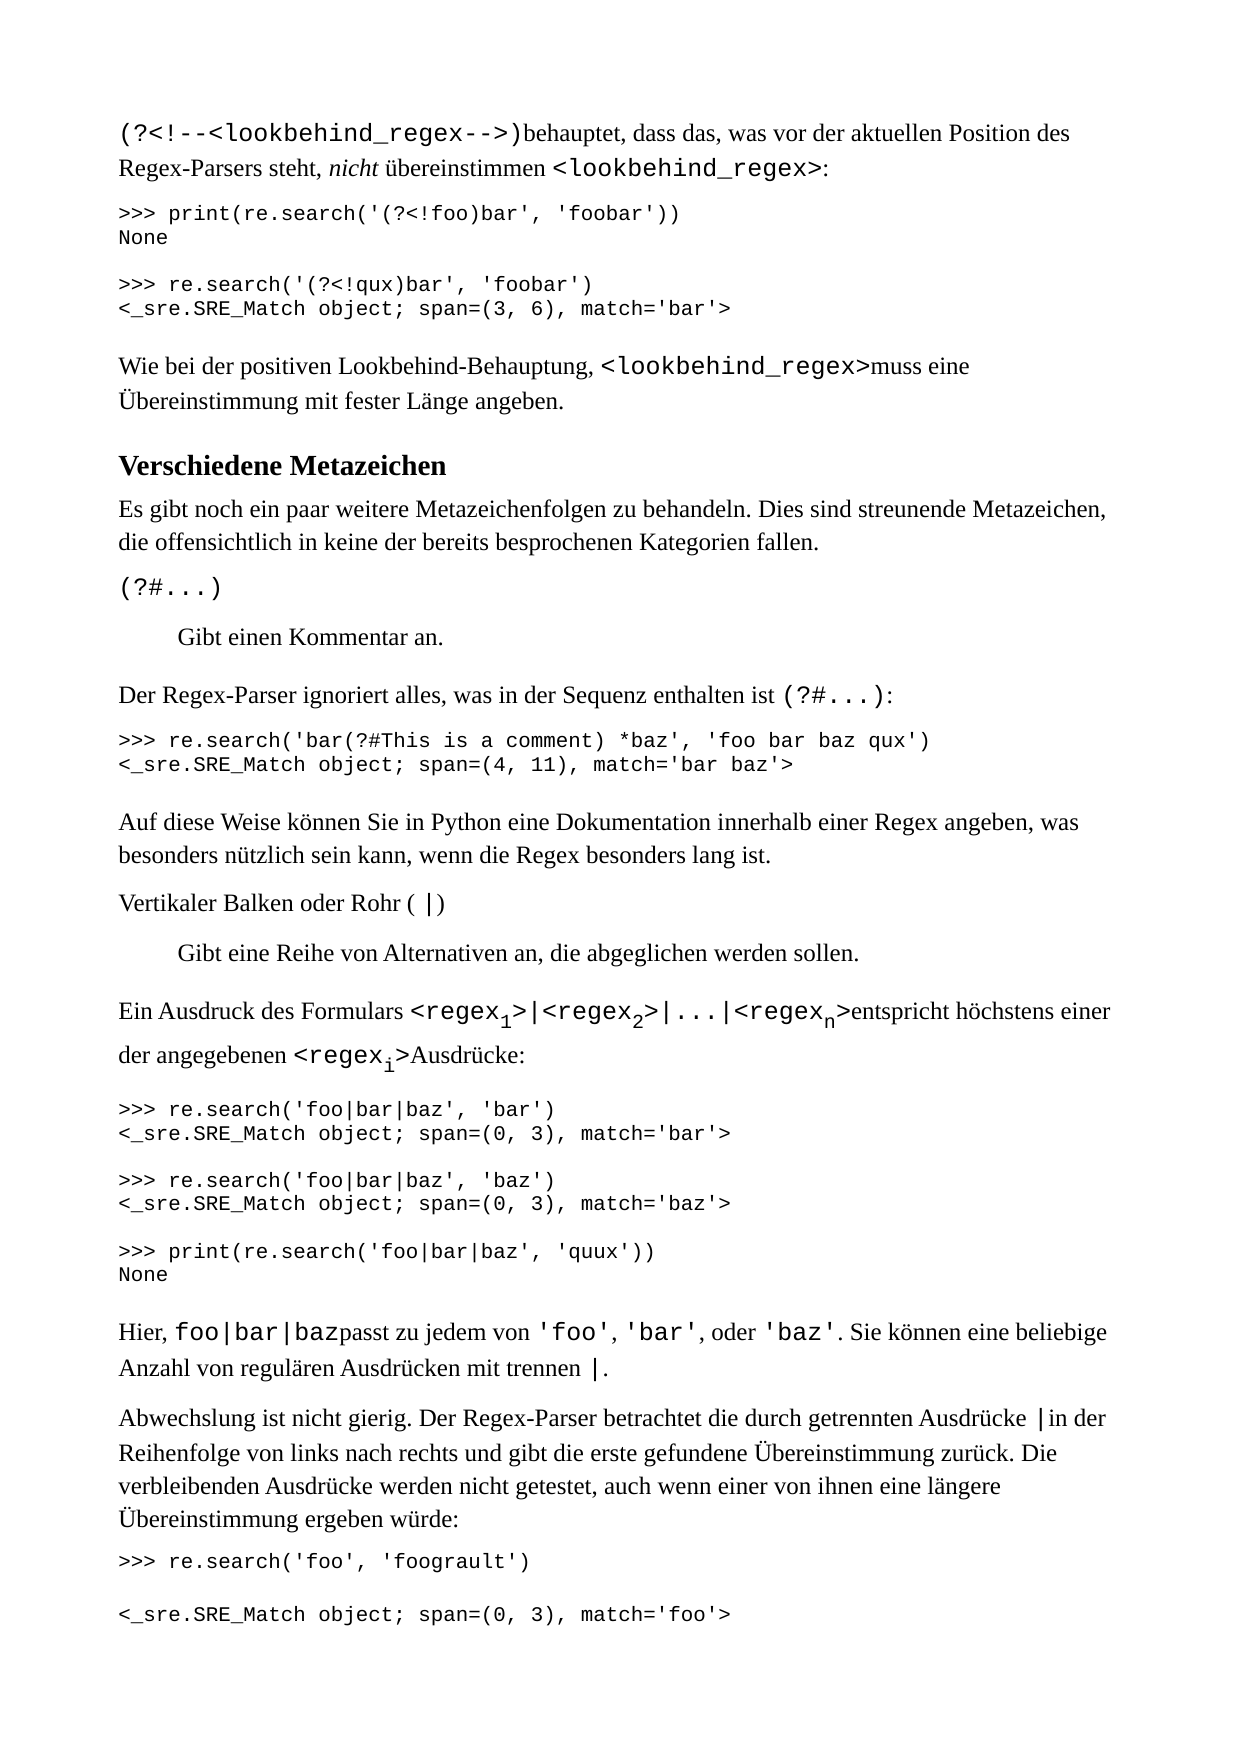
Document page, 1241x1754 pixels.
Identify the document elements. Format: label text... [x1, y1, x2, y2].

text Gibt eine Reihe von Alternativen an, die abgeglichen werden sollen. [177, 938, 1063, 966]
text None [118, 227, 1122, 251]
text >>> re.search('foo|bar|baz', 'bar') [118, 1099, 1122, 1122]
text >>> print(re.search('foo|bar|baz', 'quux')) [118, 1241, 1122, 1264]
text >>> print(re.search('(?<!foo)bar', 'foobar')) [118, 203, 1122, 227]
text Auf diese Weise können Sie in Python eine Dokumentation innerhalb einer Regex angeben, was besonders nützlich sein kann, wenn die Regex besonders lang ist. [118, 807, 1122, 869]
text Der Regex-Parser ignoriert alles, was in der Sequenz enthalten ist (?#...): [118, 680, 1122, 711]
text Ein Ausdruck des Formulars <regex1>|<regex2>|...|<regexn>entspricht höchstens einer der angegebenen <regexi>Ausdrücke: [118, 996, 1122, 1078]
text <_sre.SRE_Match object; span=(3, 6), match='bar'> [118, 298, 1122, 321]
text None [118, 1264, 1122, 1288]
text Gibt einen Kommentar an. [177, 622, 1063, 651]
text (?<!--<lookbehind_regex-->)behauptet, dass das, was vor der aktuellen Position des Regex-Parsers steht, nicht übereinstimmen <lookbehind_regex>: [118, 118, 1122, 184]
text Es gibt noch ein paar weitere Metazeichenfolgen zu behandeln. Dies sind streunende Metazeichen, die offensichtlich in keine der bereits besprochenen Kategorien fallen. [118, 494, 1122, 556]
text >>> re.search('bar(?#This is a comment) *baz', 'foo bar baz qux') [118, 730, 1122, 754]
text Vertikaler Balken oder Rohr ( |) [118, 888, 1122, 918]
text <_sre.SRE_Match object; span=(0, 3), match='foo'> [118, 1604, 1122, 1628]
text >>> re.search('foo|bar|baz', 'baz') [118, 1170, 1122, 1193]
text <_sre.SRE_Match object; span=(4, 11), match='bar baz'> [118, 754, 1122, 777]
text <_sre.SRE_Match object; span=(0, 3), match='bar'> [118, 1122, 1122, 1146]
text Wie bei der positiven Lookbehind-Behauptung, <lookbehind_regex>muss eine Übereinstimmung mit fester Länge angeben. [118, 351, 1122, 415]
text >>> re.search('foo', 'foograult') [118, 1551, 1122, 1575]
subtitle Verschiedene Metazeichen [118, 448, 1122, 482]
text Hier, foo|bar|bazpasst zu jedem von 'foo', 'bar', oder 'baz'. Sie können eine beliebige Anzahl von regulären Ausdrücken mit trennen |. [118, 1317, 1122, 1383]
text >>> re.search('(?<!qux)bar', 'foobar') [118, 274, 1122, 298]
text (?#...) [118, 575, 1122, 603]
text Abwechslung ist nicht gierig. Der Regex-Parser betrachtet die durch getrennten Ausdrücke |in der Reihenfolge von links nach rechts und gibt die erste gefundene Übereinstimmung zurück. Die verbleibenden Ausdrücke werden nicht getestet, auch wenn einer von ihnen eine längere Übereinstimmung ergeben würde: [118, 1403, 1122, 1532]
text <_sre.SRE_Match object; span=(0, 3), match='baz'> [118, 1193, 1122, 1217]
